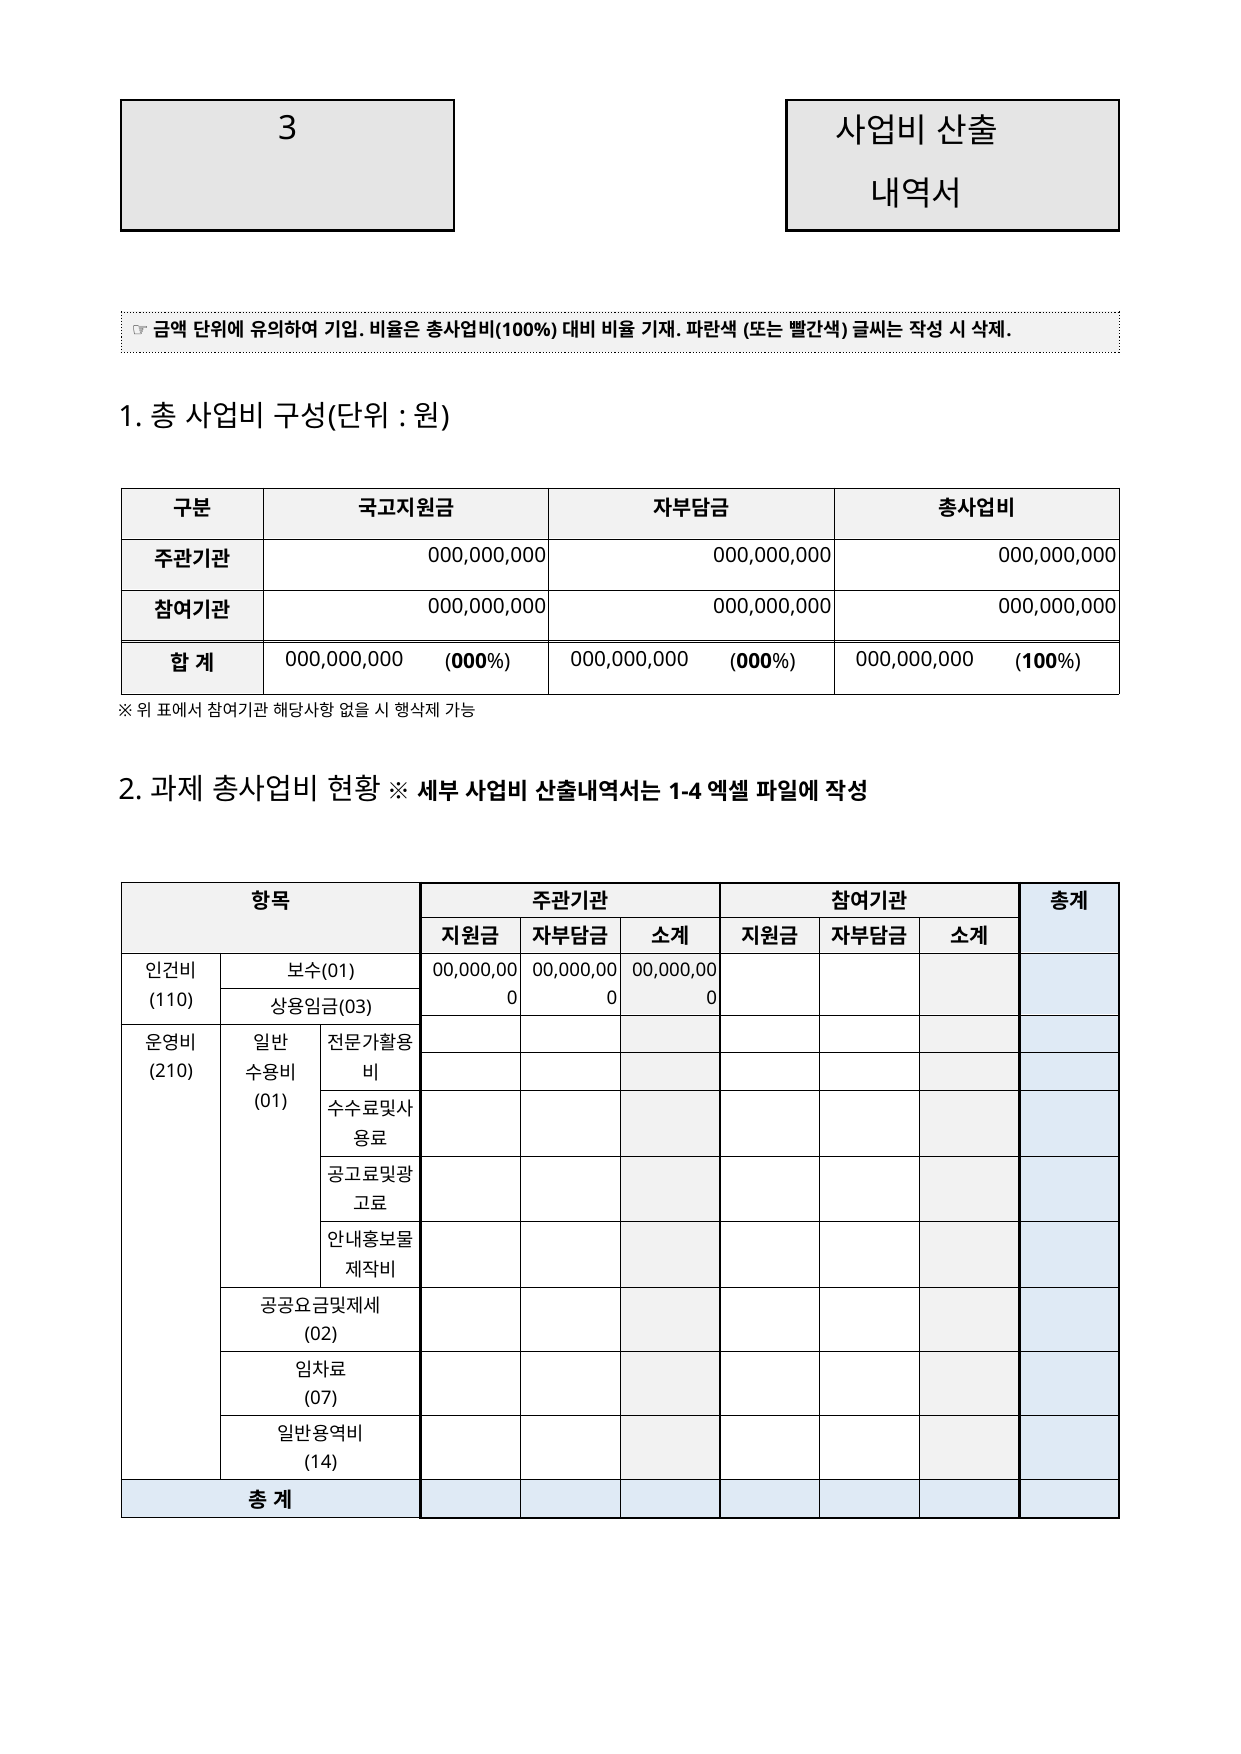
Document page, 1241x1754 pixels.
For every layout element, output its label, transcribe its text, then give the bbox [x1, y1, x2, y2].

text ※ 위 표에서 참여기관 해당사항 없을 시 행삭제 가능 [118, 697, 1122, 721]
text 2. 과제 총사업비 현황 ※ 세부 사업비 산출내역서는 1-4 엑셀 파일에 작성 [118, 765, 1122, 808]
table_cell [820, 954, 919, 1014]
table_cell [1021, 1157, 1118, 1221]
table_cell [621, 1016, 719, 1052]
table_cell [1021, 1352, 1118, 1415]
table_cell 00,000,000 [521, 954, 620, 1014]
table_cell [1021, 1480, 1118, 1517]
table_cell [422, 1222, 520, 1287]
table_cell [820, 1091, 919, 1156]
table_cell 000,000,000 [835, 643, 977, 693]
table_cell [422, 1480, 520, 1517]
table_cell 지원금 [422, 918, 520, 952]
table_cell [521, 1053, 620, 1090]
table_cell 전문가활용비 [321, 1025, 419, 1090]
table_cell 소계 [920, 918, 1018, 952]
table_cell 운영비 (210) [122, 1025, 220, 1479]
table_cell [1021, 1222, 1118, 1287]
table_cell [721, 1222, 819, 1287]
table_cell [920, 1016, 1018, 1052]
table_cell [521, 1016, 620, 1052]
table_header 주관기관 [422, 884, 719, 917]
table_cell [422, 1416, 520, 1479]
table_cell [422, 1053, 520, 1090]
table_cell 000,000,000 [264, 540, 548, 589]
table_header 3 [122, 101, 453, 229]
table_cell 일반용역비 (14) [221, 1416, 419, 1479]
table_header 구분 [122, 489, 263, 538]
table_header 자부담금 [549, 489, 834, 538]
table_header 총사업비 [835, 489, 1119, 538]
table_cell 소계 [621, 918, 719, 952]
table_cell 자부담금 [820, 918, 919, 952]
table_cell [1021, 1016, 1118, 1052]
table_cell 인건비 (110) [122, 954, 220, 1024]
table_cell [521, 1091, 620, 1156]
table_cell [621, 1091, 719, 1156]
table_header 국고지원금 [264, 489, 548, 538]
table_cell [820, 1480, 919, 1517]
table_cell [1021, 1288, 1118, 1351]
table_cell [1021, 954, 1118, 1014]
table_cell 000,000,000 [549, 643, 691, 693]
table_header ☞ 금액 단위에 유의하여 기입. 비율은 총사업비(100%) 대비 비율 기재. 파란색 (또는 빨간색) 글씨는 작성 시 삭제. [121, 311, 1119, 352]
table_cell 000,000,000 [264, 591, 548, 640]
table_cell [721, 1157, 819, 1221]
table_header 총계 [1021, 884, 1118, 952]
table_cell [920, 1352, 1018, 1415]
table_cell [422, 1288, 520, 1351]
table_cell 00,000,000 [422, 954, 520, 1014]
table_cell 수수료및사용료 [321, 1091, 419, 1156]
table_cell 지원금 [721, 918, 819, 952]
table_cell [820, 1352, 919, 1415]
table_cell (000%) [691, 643, 834, 693]
table_cell 임차료 (07) [221, 1352, 419, 1415]
table_cell [1021, 1416, 1118, 1479]
table_cell [621, 1157, 719, 1221]
table_cell 주관기관 [122, 540, 263, 589]
table_cell 000,000,000 [549, 540, 834, 589]
table_cell [920, 1053, 1018, 1090]
table_cell 총 계 [122, 1480, 419, 1517]
table_cell [820, 1016, 919, 1052]
table_cell 일반 수용비 (01) [221, 1025, 320, 1287]
table_cell 000,000,000 [835, 591, 1119, 640]
table_cell [1021, 1091, 1118, 1156]
table_cell [422, 1016, 520, 1052]
table_header [455, 99, 785, 229]
table_cell [820, 1288, 919, 1351]
table_cell 자부담금 [521, 918, 620, 952]
table_cell [521, 1157, 620, 1221]
table_cell 00,000,000 [621, 954, 719, 1014]
table_cell [920, 1222, 1018, 1287]
table_cell [820, 1157, 919, 1221]
table_cell [721, 1352, 819, 1415]
table_cell [920, 954, 1018, 1014]
table_cell [521, 1416, 620, 1479]
table_cell 상용임금(03) [221, 989, 419, 1024]
table_cell [920, 1480, 1018, 1517]
table_cell [422, 1157, 520, 1221]
table_cell [721, 1288, 819, 1351]
table_cell [721, 1480, 819, 1517]
table_cell (000%) [406, 643, 548, 693]
table_cell [422, 1352, 520, 1415]
table_cell 안내홍보물제작비 [321, 1222, 419, 1287]
table_cell [621, 1053, 719, 1090]
table_cell [920, 1157, 1018, 1221]
table_cell [820, 1416, 919, 1479]
table_cell [1021, 1053, 1118, 1090]
table_cell [721, 1091, 819, 1156]
table_header 항목 [122, 883, 419, 952]
table_cell 000,000,000 [835, 540, 1119, 589]
table_cell 합 계 [122, 643, 263, 693]
table_cell [820, 1053, 919, 1090]
table_cell (100%) [977, 643, 1119, 693]
text 1. 총 사업비 구성(단위 : 원) [118, 393, 1122, 435]
table_cell 000,000,000 [549, 591, 834, 640]
table_cell [621, 1352, 719, 1415]
table_cell [521, 1480, 620, 1517]
table_cell [721, 1416, 819, 1479]
table_cell 참여기관 [122, 591, 263, 640]
table_cell 000,000,000 [264, 643, 406, 693]
table_cell [920, 1091, 1018, 1156]
table_cell [621, 1480, 719, 1517]
table_cell [422, 1091, 520, 1156]
table_cell 공고료및광고료 [321, 1157, 419, 1221]
table_cell [521, 1222, 620, 1287]
table_cell [920, 1416, 1018, 1479]
table_cell [721, 1016, 819, 1052]
table_cell [521, 1288, 620, 1351]
table_header 사업비 산출 내역서 [788, 101, 1118, 229]
table_cell [721, 954, 819, 1014]
table_cell [621, 1222, 719, 1287]
table_cell [621, 1288, 719, 1351]
table_cell [521, 1352, 620, 1415]
table_cell [820, 1222, 919, 1287]
table_cell 공공요금및제세 (02) [221, 1288, 419, 1351]
table_cell [920, 1288, 1018, 1351]
table_cell [721, 1053, 819, 1090]
table_header 참여기관 [721, 884, 1018, 917]
table_cell 보수(01) [221, 954, 419, 988]
table_cell [621, 1416, 719, 1479]
